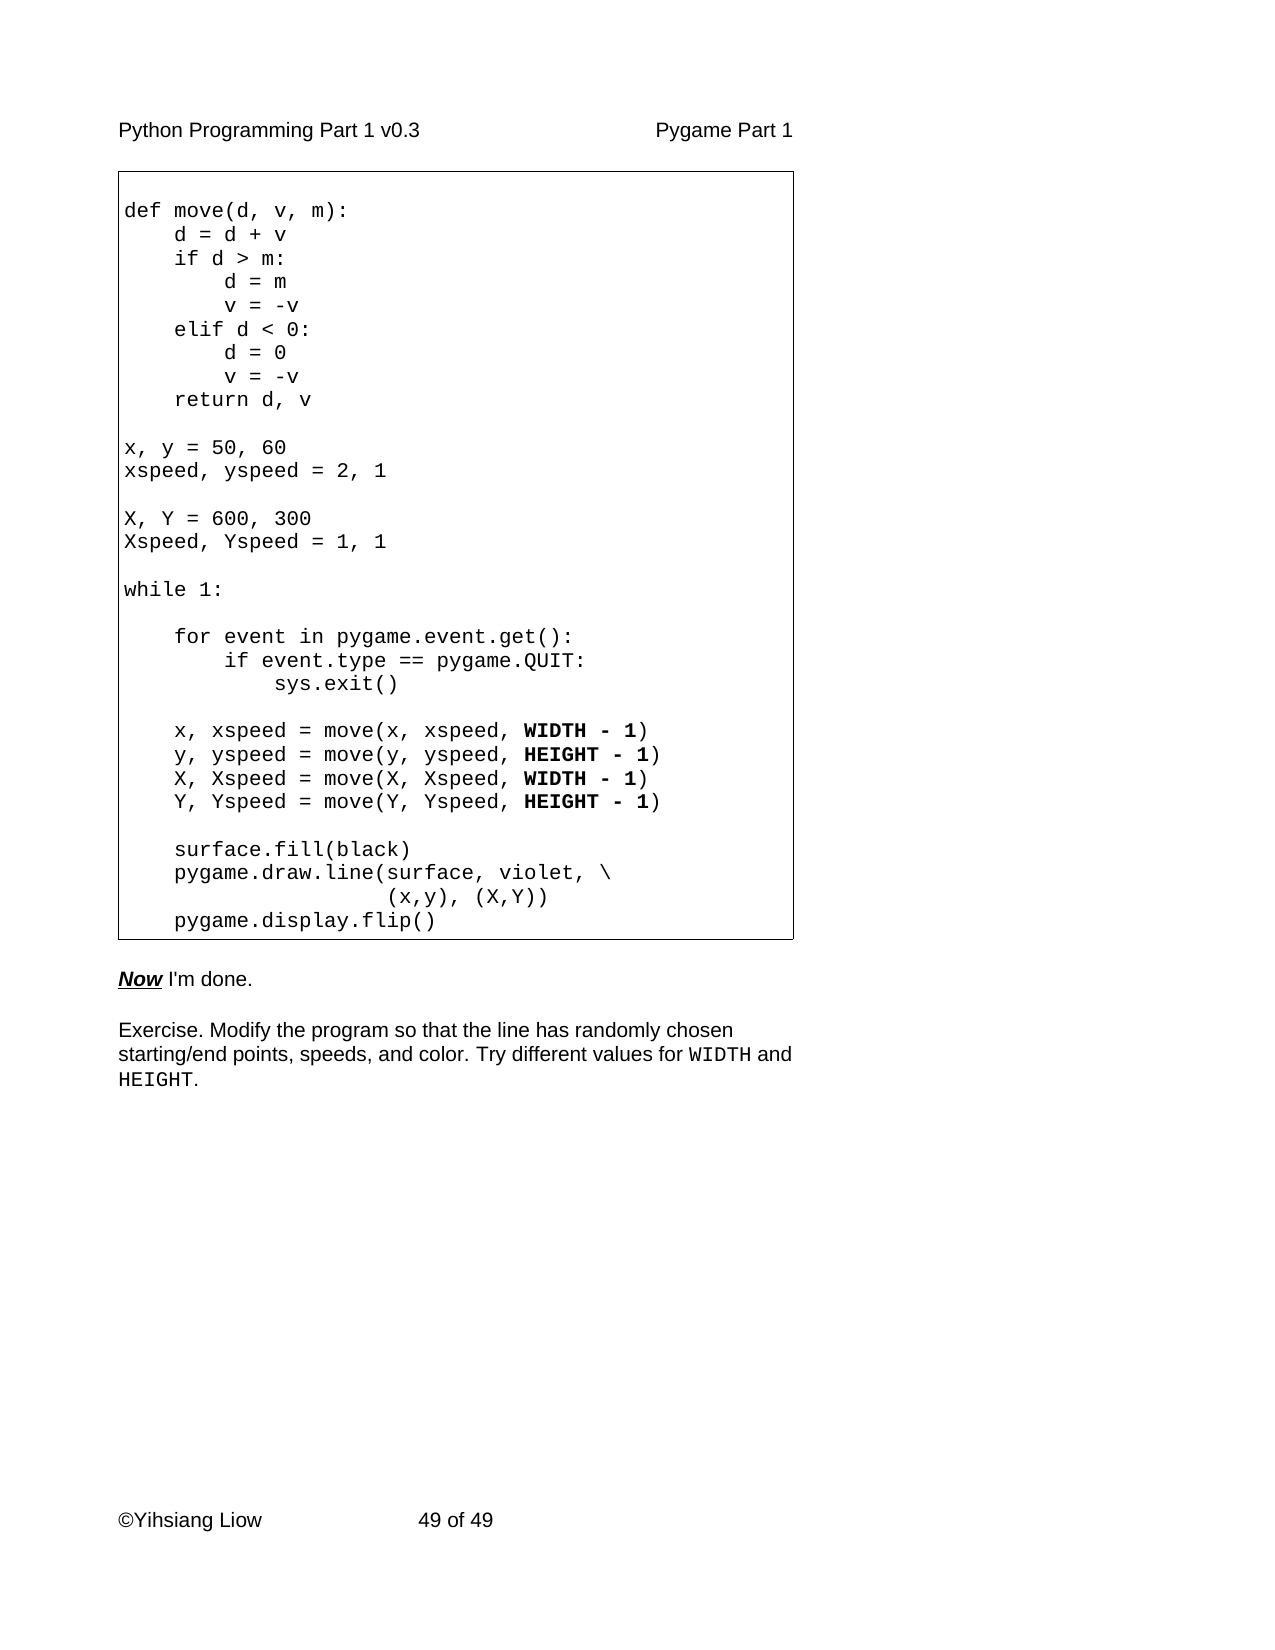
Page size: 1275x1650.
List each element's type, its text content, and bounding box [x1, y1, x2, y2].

text Now I'm done. [118, 967, 793, 991]
text Exercise. Modify the program so that the line has randomly chosen starting/end points, speeds, and color. Try different values for WIDTH and HEIGHT. [118, 1019, 793, 1092]
table_header def move(d, v, m): d = d + v if d > m: d = m v = -v elif d < 0: d = 0 v = -v return d, v x, y = 50, 60 xspeed, yspeed = 2, 1 X, Y = 600, 300 Xspeed, Yspeed = 1, 1 while 1: for event in pygame.event.get(): if event.type == pygame.QUIT: sys.exit() x, xspeed = move(x, xspeed, WIDTH - 1) y, yspeed = move(y, yspeed, HEIGHT - 1) X, Xspeed = move(X, Xspeed, WIDTH - 1) Y, Yspeed = move(Y, Yspeed, HEIGHT - 1) surface.fill(black) pygame.draw.line(surface, violet, \ (x,y), (X,Y)) pygame.display.flip() [119, 172, 793, 939]
